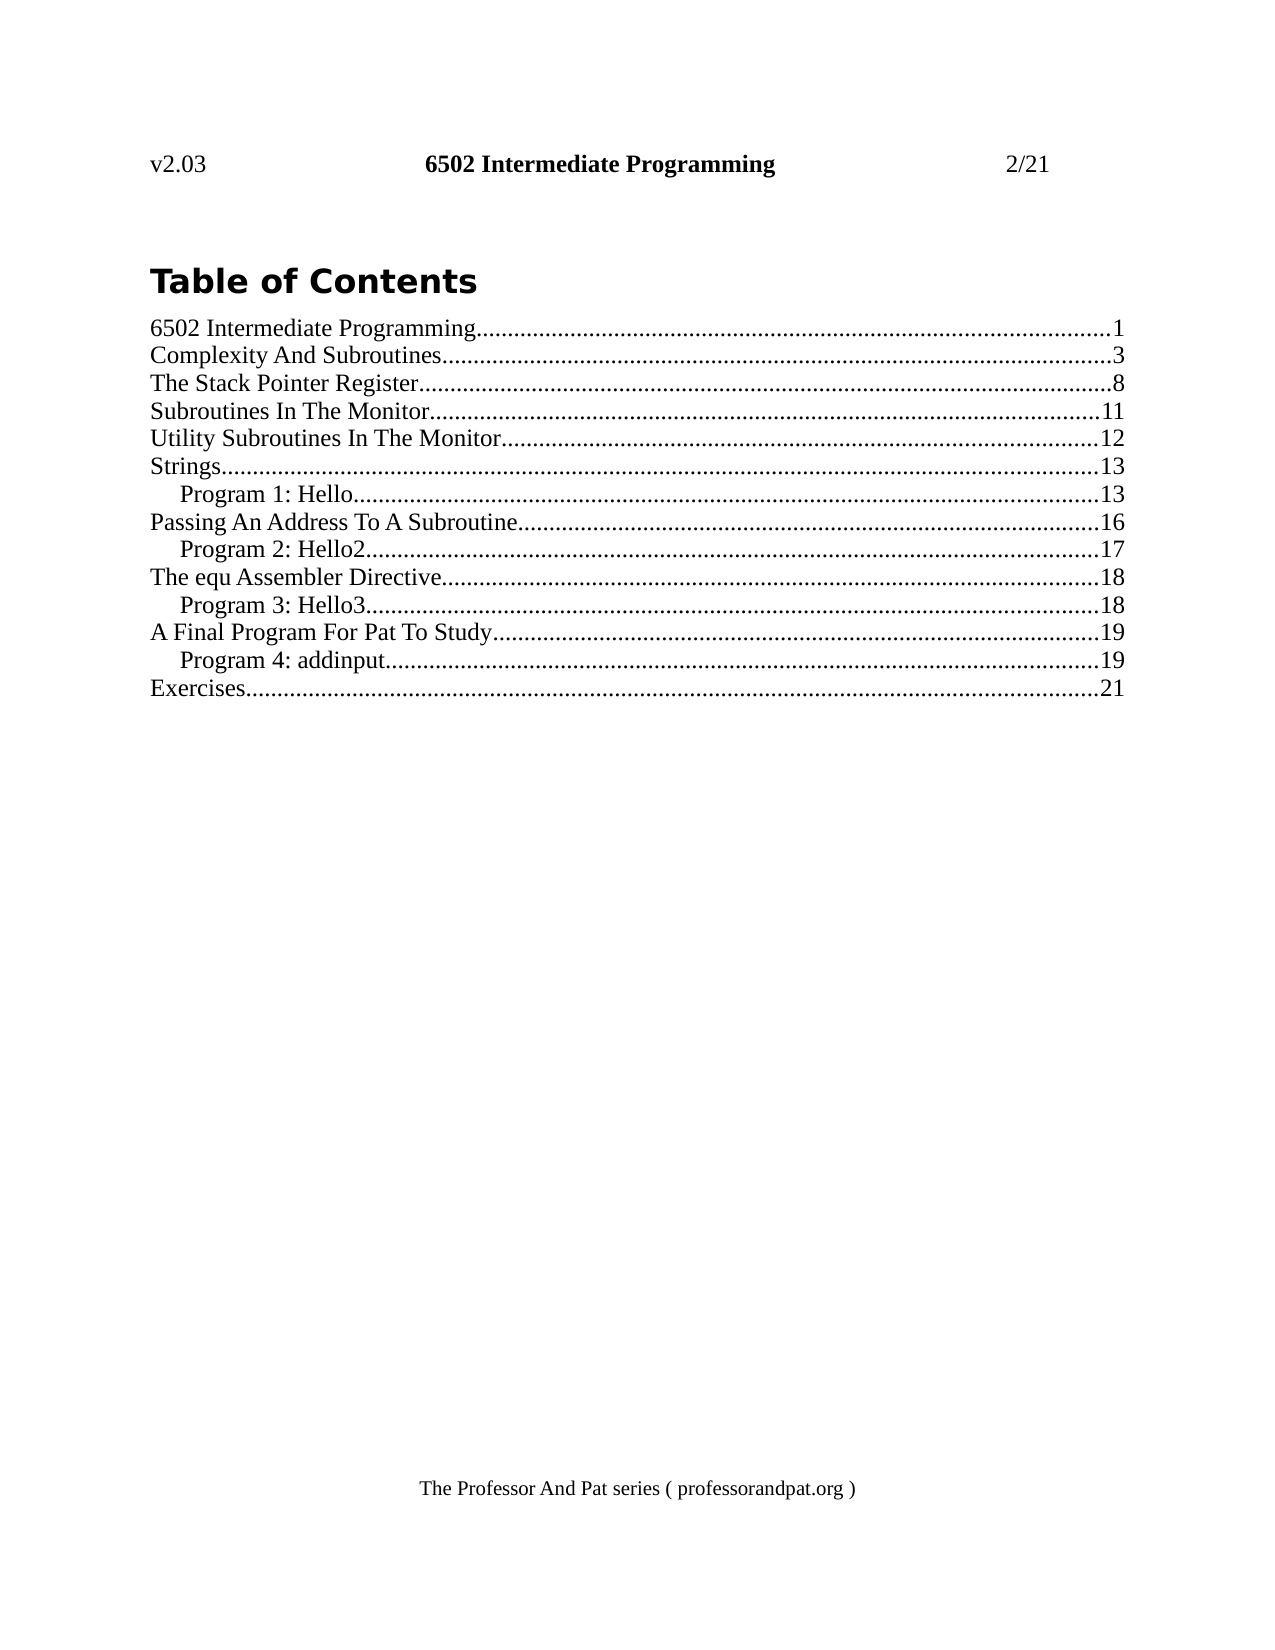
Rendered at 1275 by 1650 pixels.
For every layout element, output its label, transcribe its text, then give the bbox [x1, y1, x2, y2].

text Subroutines In The Monitor 11 [150, 397, 1125, 424]
text Program 3: Hello3 18 [179, 591, 1125, 618]
subtitle Table of Contents [150, 263, 1125, 301]
text A Final Program For Pat To Study 19 [150, 618, 1125, 646]
text Complexity And Subroutines 3 [150, 341, 1125, 369]
text The Stack Pointer Register 8 [150, 369, 1125, 397]
text The equ Assembler Directive 18 [150, 563, 1125, 591]
text Program 4: addinput 19 [179, 646, 1125, 674]
text Utility Subroutines In The Monitor 12 [150, 424, 1125, 452]
text Exercises 21 [150, 674, 1125, 702]
text Strings 13 [150, 452, 1125, 480]
text Passing An Address To A Subroutine 16 [150, 508, 1125, 535]
text Program 1: Hello 13 [179, 480, 1125, 508]
text Program 2: Hello2 17 [179, 535, 1125, 563]
text 6502 Intermediate Programming 1 [150, 314, 1125, 341]
